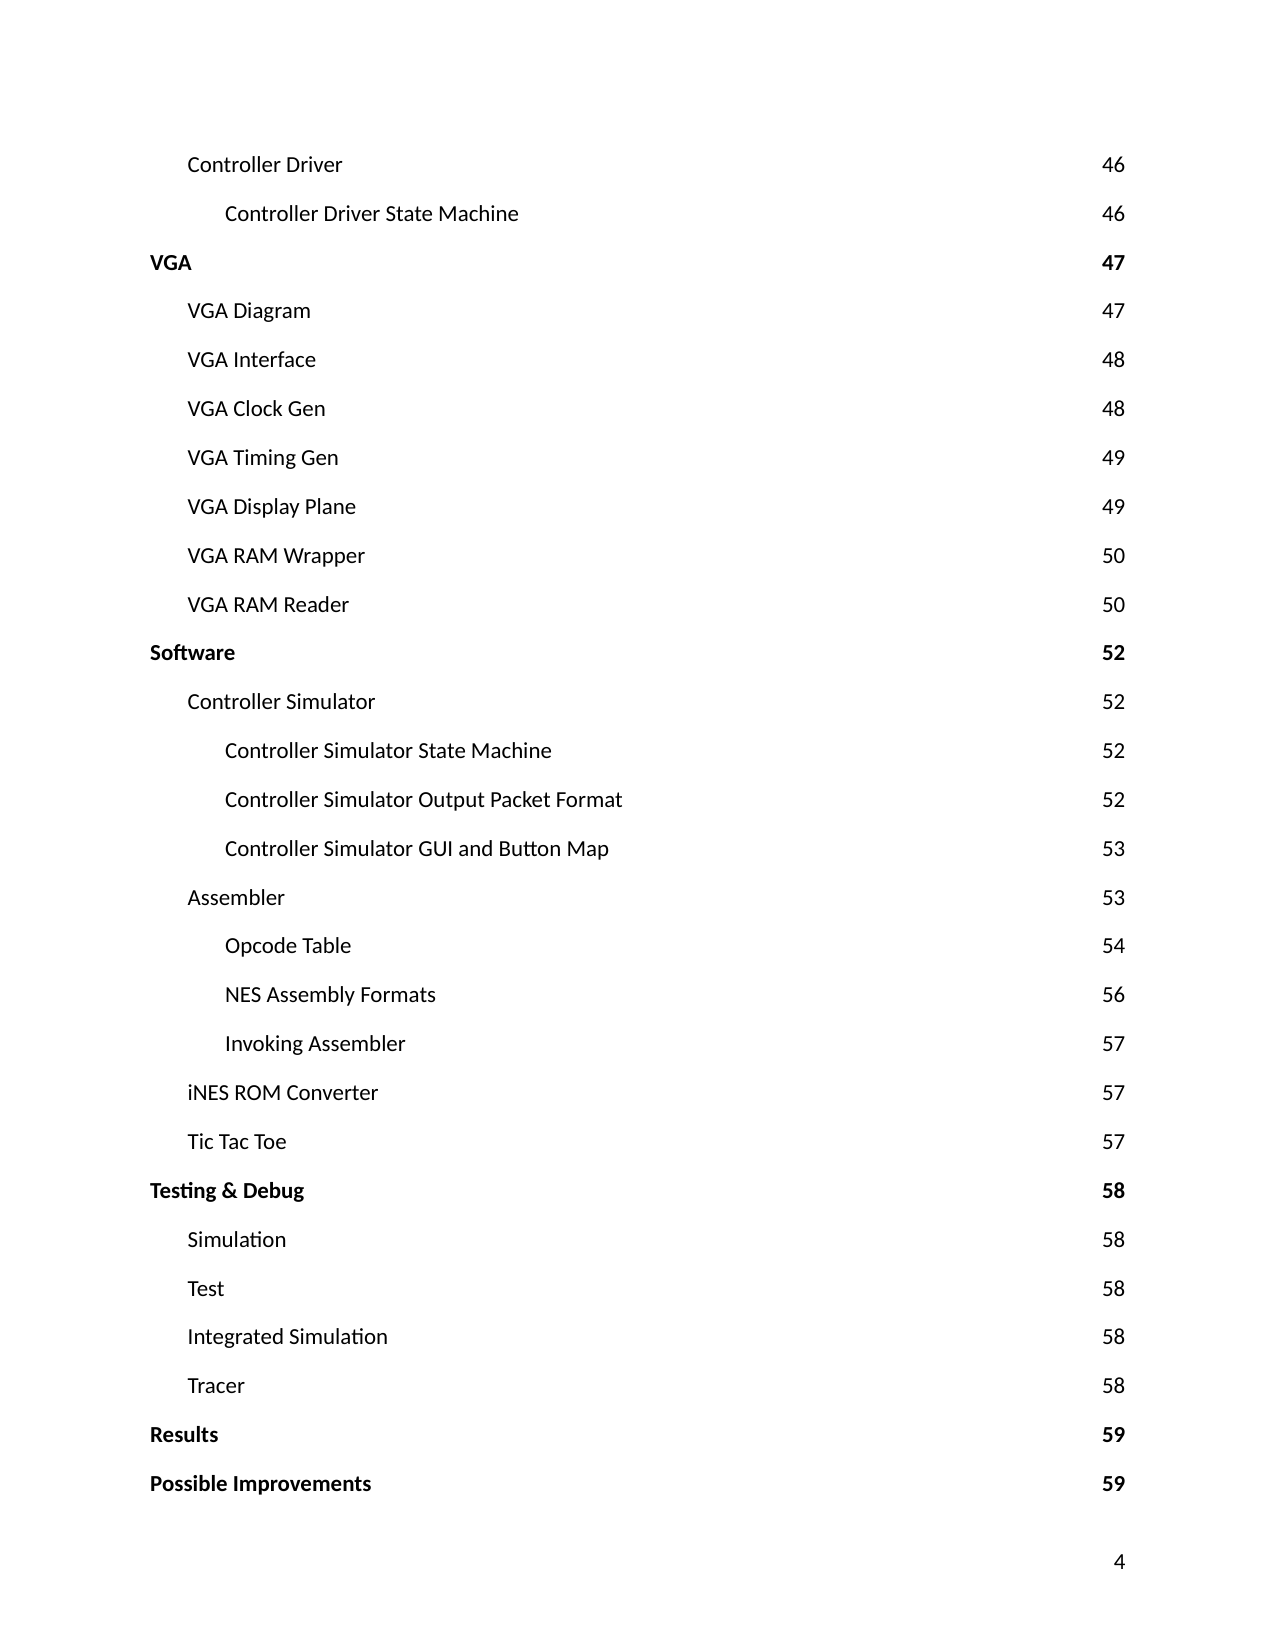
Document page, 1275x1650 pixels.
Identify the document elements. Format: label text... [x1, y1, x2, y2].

text Controller Simulator 52 [187, 687, 1125, 715]
text VGA RAM Reader 50 [187, 590, 1125, 618]
text Test 58 [187, 1274, 1125, 1302]
text Testing & Debug 58 [150, 1176, 1125, 1204]
text Tracer 58 [187, 1371, 1125, 1399]
text Controller Simulator GUI and Button Map 53 [225, 834, 1125, 862]
text Integrated Simulation 58 [187, 1322, 1125, 1351]
text Tic Tac Toe 57 [187, 1127, 1125, 1155]
text Opcode Table 54 [225, 932, 1125, 960]
text Controller Driver 46 [187, 150, 1125, 178]
text VGA Display Plane 49 [187, 492, 1125, 520]
text Controller Driver State Machine 46 [225, 199, 1125, 227]
text VGA Diagram 47 [187, 297, 1125, 324]
text Results 59 [150, 1420, 1125, 1448]
text Assembler 53 [187, 883, 1125, 911]
text Controller Simulator Output Packet Format 52 [225, 785, 1125, 813]
text VGA Timing Gen 49 [187, 443, 1125, 471]
text Software 52 [150, 638, 1125, 667]
text VGA Interface 48 [187, 345, 1125, 373]
text VGA Clock Gen 48 [187, 394, 1125, 422]
text VGA 47 [150, 248, 1125, 276]
text NES Assembly Formats 56 [225, 981, 1125, 1008]
text VGA RAM Wrapper 50 [187, 541, 1125, 569]
text Invoking Assembler 57 [225, 1029, 1125, 1057]
text Simulation 58 [187, 1225, 1125, 1253]
text iNES ROM Converter 57 [187, 1078, 1125, 1106]
text Controller Simulator State Machine 52 [225, 736, 1125, 764]
text Possible Improvements 59 [150, 1469, 1125, 1497]
